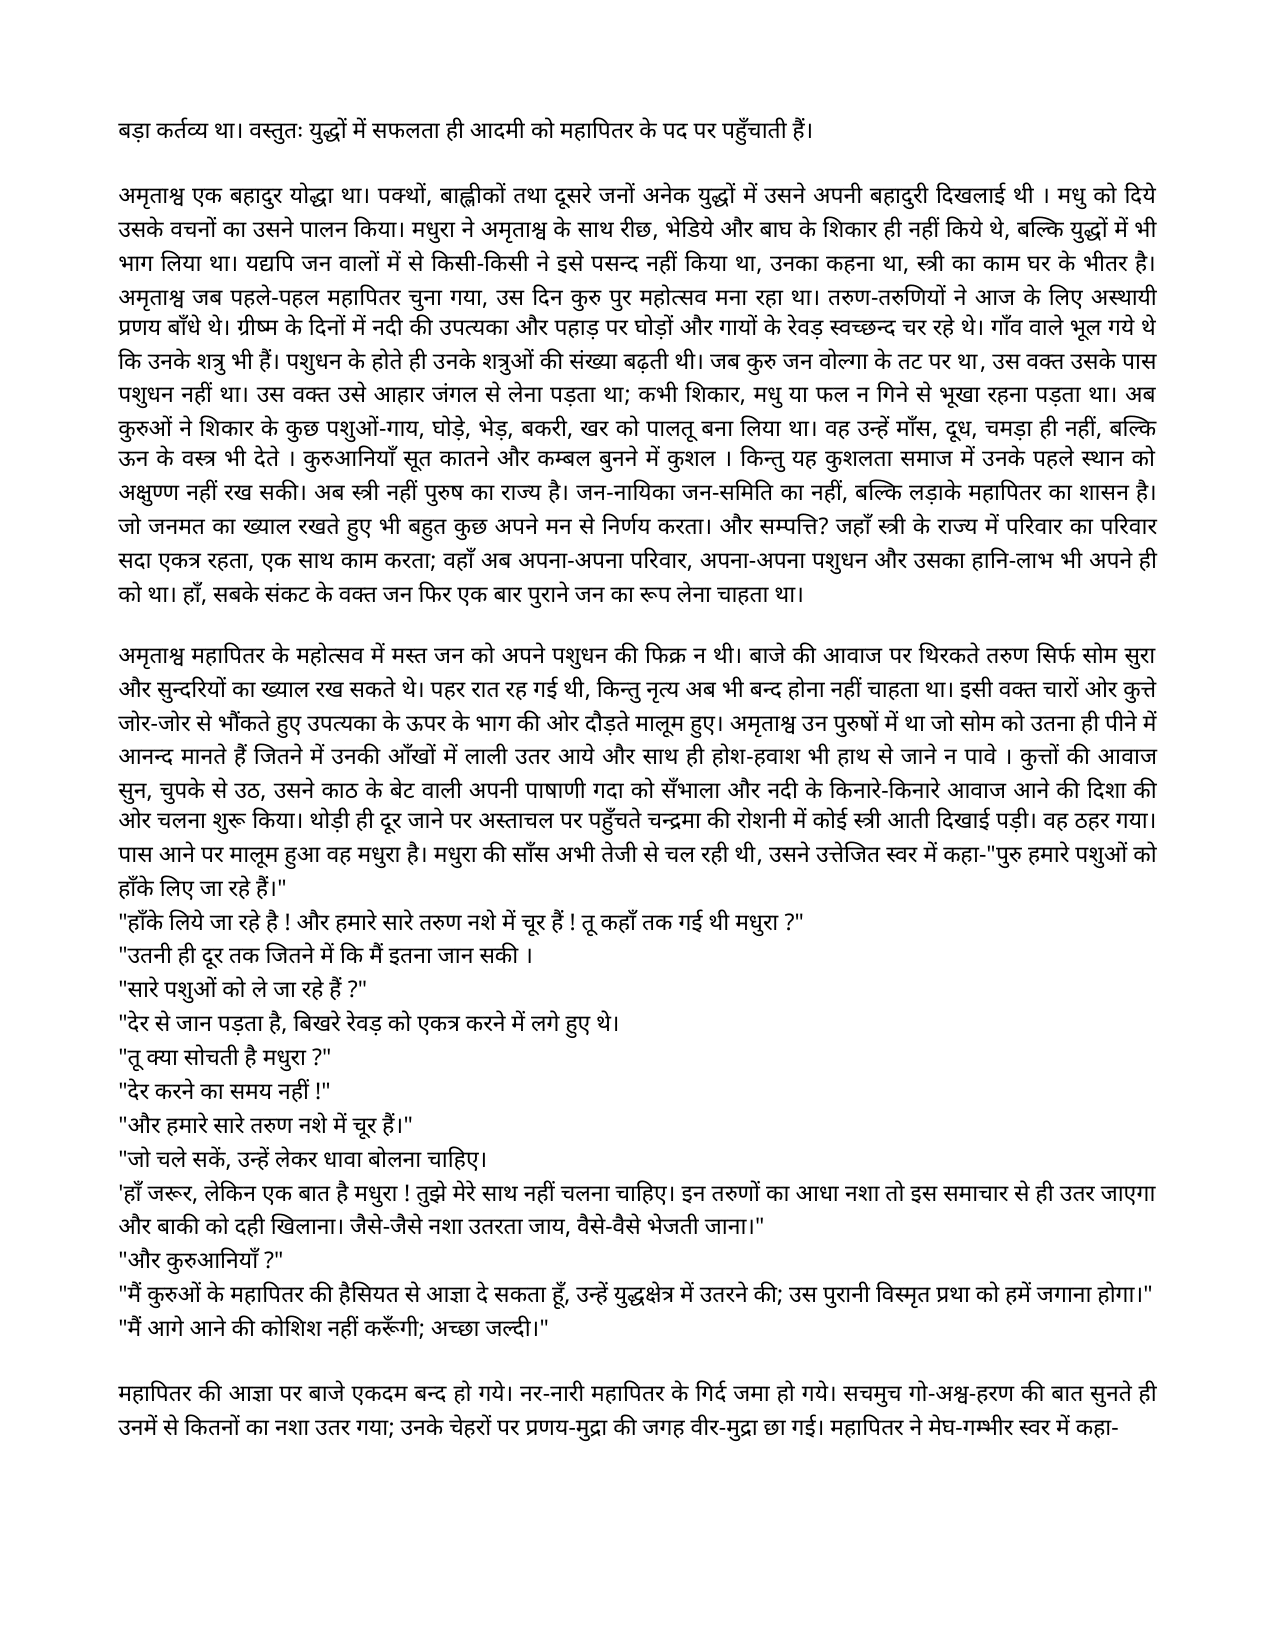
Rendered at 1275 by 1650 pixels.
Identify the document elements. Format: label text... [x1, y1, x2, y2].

text महापितर की आज्ञा पर बाजे एकदम बन्द हो गये। नर-नारी महापितर के गिर्द जमा हो गये। सचमुच गो-अश्व-हरण की बात सुनते ही उनमें से कितनों का नशा उतर गया; उनके चेहरों पर प्रणय-मुद्रा की जगह वीर-मुद्रा छा गई। महापितर ने मेघ-गम्भीर स्वर में कहा- [118, 1377, 1157, 1445]
text "और हमारे सारे तरुण नशे में चूर हैं।" [118, 1109, 1157, 1143]
text 'हाँ जरूर, लेकिन एक बात है मधुरा ! तुझे मेरे साथ नहीं चलना चाहिए। इन तरुणों का आधा नशा तो इस समाचार से ही उतर जाएगा और बाकी को दही खिलाना। जैसे-जैसे नशा उतरता जाय, वैसे-वैसे भेजती जाना।" [118, 1176, 1157, 1244]
text अमृताश्व एक बहादुर योद्धा था। पक्थों, बाह्लीकों तथा दूसरे जनों अनेक युद्धों में उसने अपनी बहादुरी दिखलाई थी । मधु को दिये उसके वचनों का उसने पालन किया। मधुरा ने अमृताश्व के साथ रीछ, भेडिये और बाघ के शिकार ही नहीं किये थे, बल्कि युद्धों में भी भाग लिया था। यद्यपि जन वालों में से किसी-किसी ने इसे पसन्द नहीं किया था, उनका कहना था, स्त्री का काम घर के भीतर है। अमृताश्व जब पहले-पहल महापितर चुना गया, उस दिन कुरु पुर महोत्सव मना रहा था। तरुण-तरुणियों ने आज के लिए अस्थायी प्रणय बाँधे थे। ग्रीष्म के दिनों में नदी की उपत्यका और पहाड़ पर घोड़ों और गायों के रेवड़ स्वच्छन्द चर रहे थे। गाँव वाले भूल गये थे कि उनके शत्रु भी हैं। पशुधन के होते ही उनके शत्रुओं की संख्या बढ़ती थी। जब कुरु जन वोल्गा के तट पर था, उस वक्त उसके पास पशुधन नहीं था। उस वक्त उसे आहार जंगल से लेना पड़ता था; कभी शिकार, मधु या फल न गिने से भूखा रहना पड़ता था। अब कुरुओं ने शिकार के कुछ पशुओं-गाय, घोड़े, भेड़, बकरी, खर को पालतू बना लिया था। वह उन्हें माँस, दूध, चमड़ा ही नहीं, बल्कि ऊन के वस्त्र भी देते । कुरुआनियाँ सूत कातने और कम्बल बुनने में कुशल । किन्तु यह कुशलता समाज में उनके पहले स्थान को अक्षुण्ण नहीं रख सकी। अब स्त्री नहीं पुरुष का राज्य है। जन-नायिका जन-समिति का नहीं, बल्कि लड़ाके महापितर का शासन है। जो जनमत का ख्याल रखते हुए भी बहुत कुछ अपने मन से निर्णय करता। और सम्पत्ति? जहाँ स्त्री के राज्य में परिवार का परिवार सदा एकत्र रहता, एक साथ काम करता; वहाँ अब अपना-अपना परिवार, अपना-अपना पशुधन और उसका हानि-लाभ भी अपने ही को था। हाँ, सबके संकट के वक्त जन फिर एक बार पुराने जन का रूप लेना चाहता था। [118, 179, 1157, 611]
text "मैं आगे आने की कोशिश नहीं करूँगी; अच्छा जल्दी।" [118, 1312, 1157, 1346]
text "उतनी ही दूर तक जितने में कि मैं इतना जान सकी । [118, 939, 1157, 973]
text "और कुरुआनियाँ ?" [118, 1244, 1157, 1278]
text बड़ा कर्तव्य था। वस्तुतः युद्धों में सफलता ही आदमी को महापितर के पद पर पहुँचाती हैं। [118, 118, 1157, 148]
text "देर करने का समय नहीं !" [118, 1075, 1157, 1109]
text अमृताश्व महापितर के महोत्सव में मस्त जन को अपने पशुधन की फिक्र न थी। बाजे की आवाज पर थिरकते तरुण सिर्फ सोम सुरा और सुन्दरियों का ख्याल रख सकते थे। पहर रात रह गई थी, किन्तु नृत्य अब भी बन्द होना नहीं चाहता था। इसी वक्त चारों ओर कुत्ते जोर-जोर से भौंकते हुए उपत्यका के ऊपर के भाग की ओर दौड़ते मालूम हुए। अमृताश्व उन पुरुषों में था जो सोम को उतना ही पीने में आनन्द मानते हैं जितने में उनकी आँखों में लाली उतर आये और साथ ही होश-हवाश भी हाथ से जाने न पावे । कुत्तों की आवाज सुन, चुपके से उठ, उसने काठ के बेट वाली अपनी पाषाणी गदा को सँभाला और नदी के किनारे-किनारे आवाज आने की दिशा की ओर चलना शुरू किया। थोड़ी ही दूर जाने पर अस्ताचल पर पहुँचते चन्द्रमा की रोशनी में कोई स्त्री आती दिखाई पड़ी। वह ठहर गया। पास आने पर मालूम हुआ वह मधुरा है। मधुरा की साँस अभी तेजी से चल रही थी, उसने उत्तेजित स्वर में कहा-"पुरु हमारे पशुओं को हाँके लिए जा रहे हैं।" [118, 643, 1157, 906]
text "देर से जान पड़ता है, बिखरे रेवड़ को एकत्र करने में लगे हुए थे। [118, 1007, 1157, 1041]
text "तू क्या सोचती है मधुरा ?" [118, 1041, 1157, 1075]
text "सारे पशुओं को ले जा रहे हैं ?" [118, 973, 1157, 1007]
text "जो चले सकें, उन्हें लेकर धावा बोलना चाहिए। [118, 1143, 1157, 1176]
text "मैं कुरुओं के महापितर की हैसियत से आज्ञा दे सकता हूँ, उन्हें युद्धक्षेत्र में उतरने की; उस पुरानी विस्मृत प्रथा को हमें जगाना होगा।" [118, 1278, 1157, 1312]
text "हाँके लिये जा रहे है ! और हमारे सारे तरुण नशे में चूर हैं ! तू कहाँ तक गई थी मधुरा ?" [118, 906, 1157, 939]
